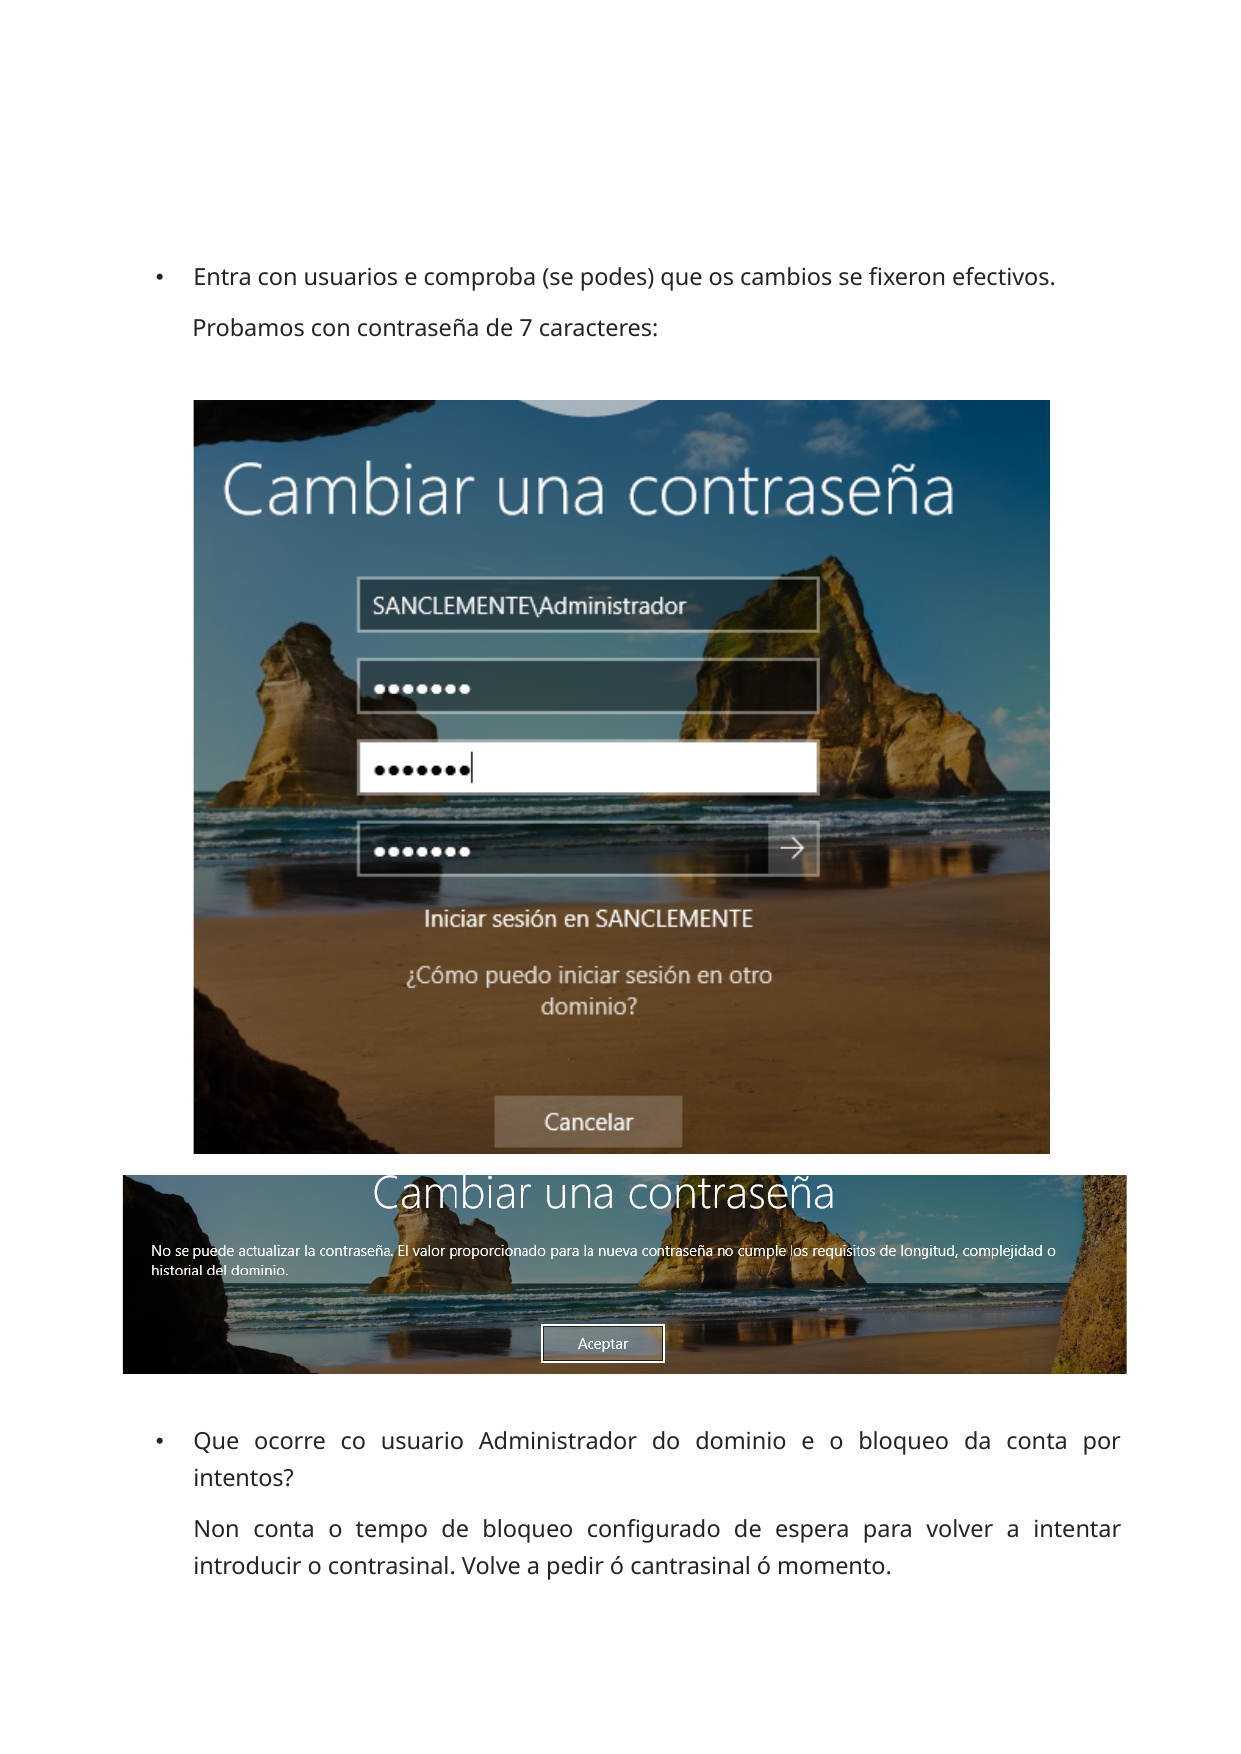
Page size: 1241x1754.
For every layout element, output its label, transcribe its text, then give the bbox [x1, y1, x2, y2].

list Entra con usuarios e comproba (se podes) que os cambios se fixeron efectivos. [156, 260, 1122, 292]
picture [193, 400, 1050, 1154]
text Probamos con contraseña de 7 caracteres: [118, 311, 1122, 343]
list Que ocorre co usuario Administrador do dominio e o bloqueo da conta por intentos? [156, 1424, 1122, 1493]
picture [122, 1175, 1127, 1374]
list Non conta o tempo de bloqueo configurado de espera para volver a intentar introducir o contrasinal. Volve a pedir ó cantrasinal ó momento. [156, 1513, 1122, 1581]
